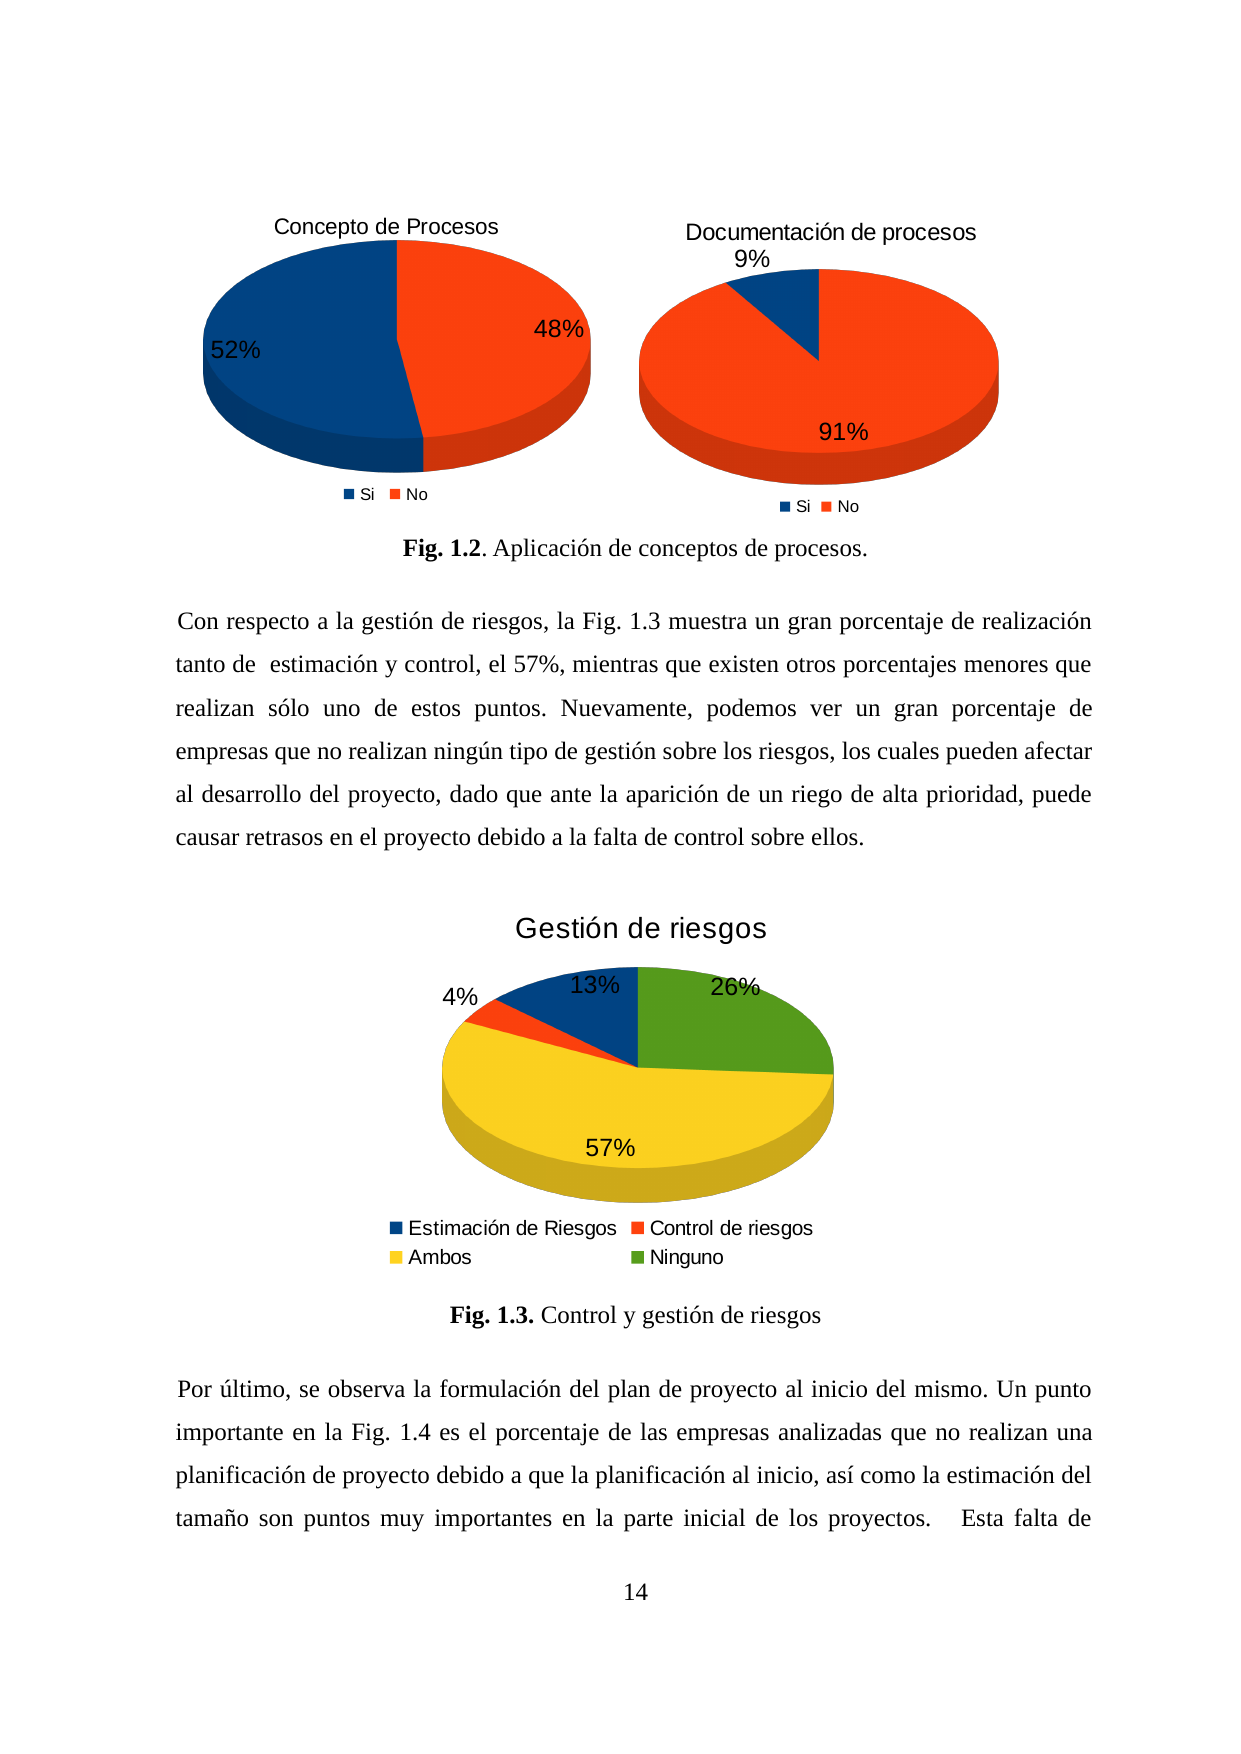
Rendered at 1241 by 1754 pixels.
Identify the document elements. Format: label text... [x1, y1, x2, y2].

text Fig. 1.2. Aplicación de conceptos de procesos. [175, 177, 1093, 562]
text Por último, se observa la formulación del plan de proyecto al inicio del mismo. Un punto importante en la Fig. 1.4 es el porcentaje de las empresas analizadas que no realizan una planificación de proyecto debido a que la planificación al inicio, así como la estimación del tamaño son puntos muy importantes en la parte inicial de los proyectos. Esta falta de [175, 1374, 1093, 1532]
text Fig. 1.3. Control y gestión de riesgos [175, 895, 1093, 1329]
text Con respecto a la gestión de riesgos, la Fig. 1.3 muestra un gran porcentaje de realización tanto de estimación y control, el 57%, mientras que existen otros porcentajes menores que realizan sólo uno de estos puntos. Nuevamente, podemos ver un gran porcentaje de empresas que no realizan ningún tipo de gestión sobre los riesgos, los cuales pueden afectar al desarrollo del proyecto, dado que ante la aparición de un riego de alta prioridad, puede causar retrasos en el proyecto debido a la falta de control sobre ellos. [175, 606, 1093, 851]
